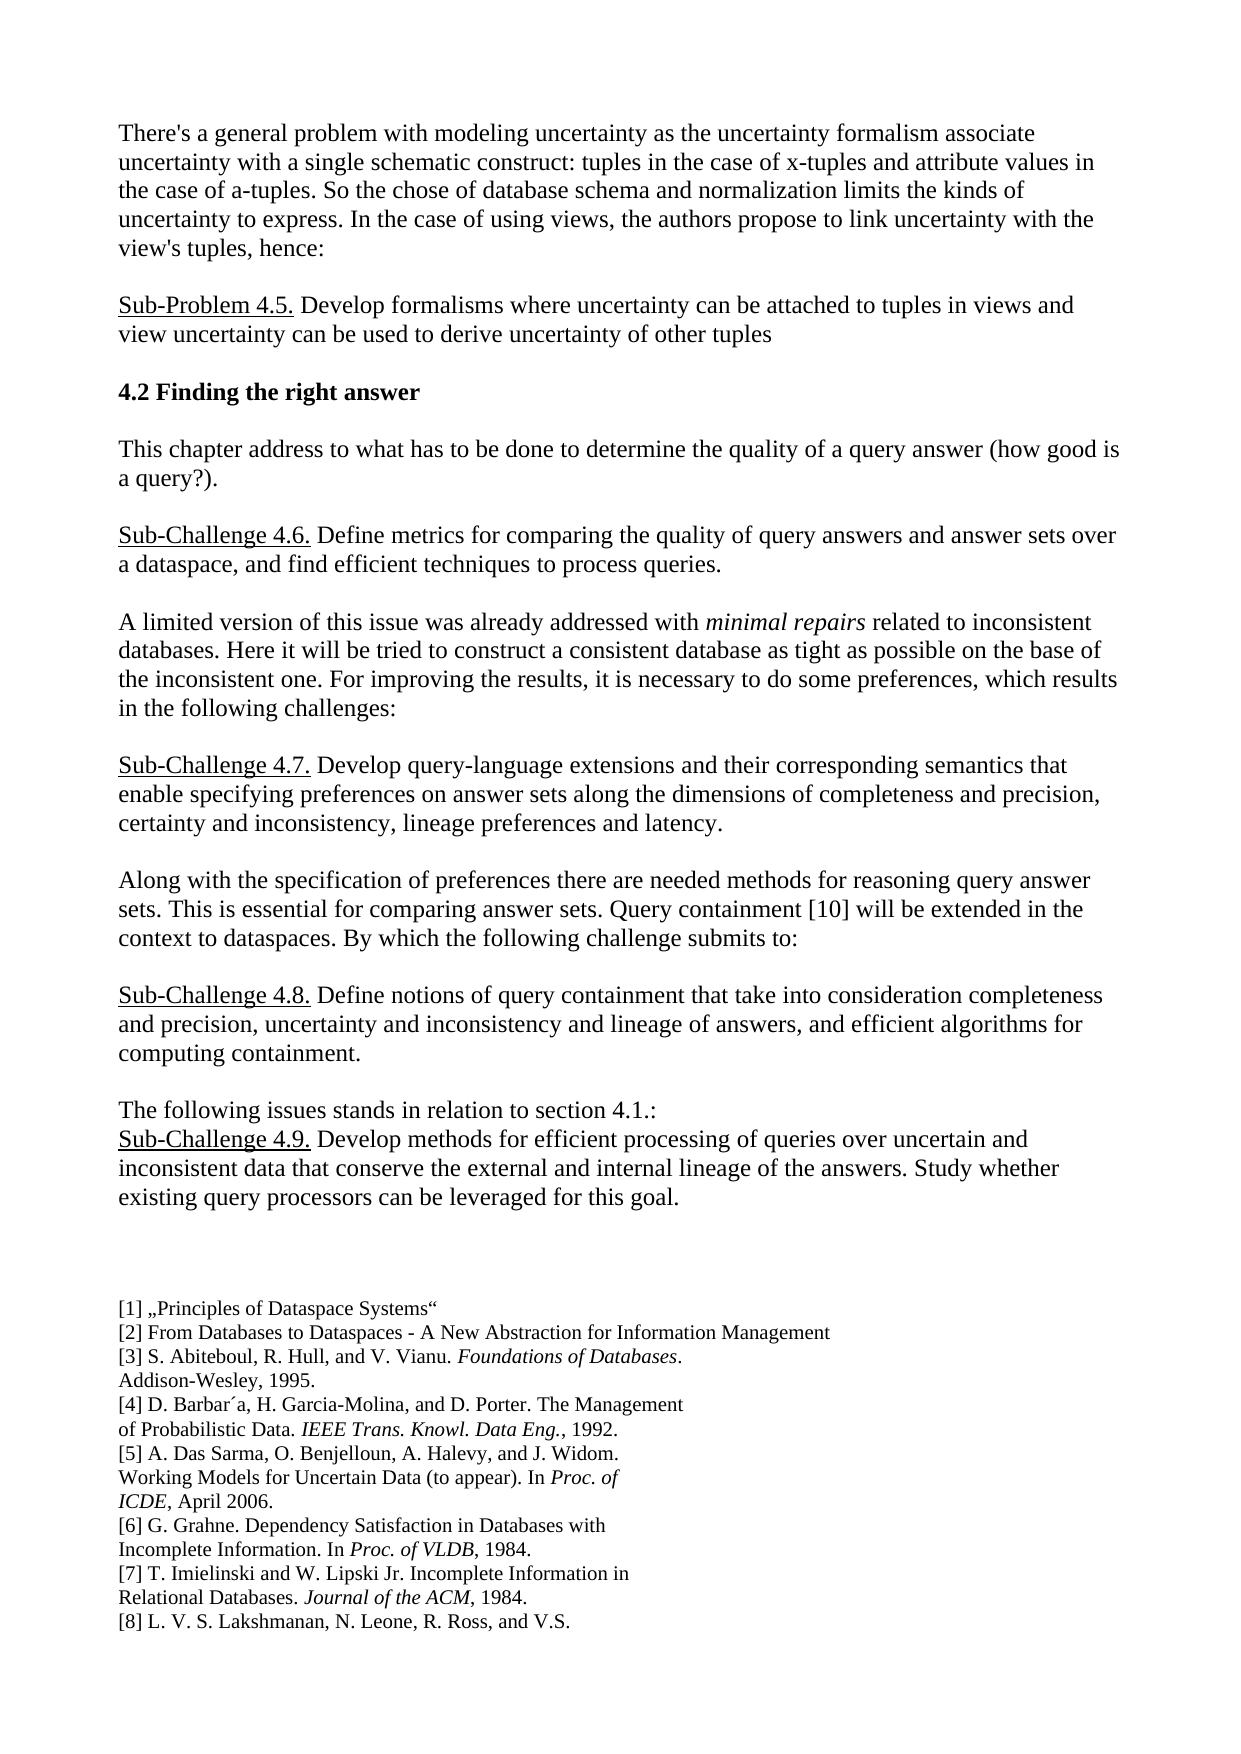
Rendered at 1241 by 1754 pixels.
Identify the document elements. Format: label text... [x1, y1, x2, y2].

text [5] A. Das Sarma, O. Benjelloun, A. Halevy, and J. Widom. [118, 1441, 1122, 1464]
text Along with the specification of preferences there are needed methods for reasoning query answer sets. This is essential for comparing answer sets. Query containment [10] will be extended in the context to dataspaces. By which the following challenge submits to: [118, 866, 1122, 952]
text Addison-Wesley, 1995. [118, 1368, 1122, 1392]
text [1] „Principles of Dataspace Systems“ [118, 1296, 1122, 1320]
text [8] L. V. S. Lakshmanan, N. Leone, R. Ross, and V.S. [118, 1609, 1122, 1633]
text of Probabilistic Data. IEEE Trans. Knowl. Data Eng., 1992. [118, 1416, 1122, 1441]
text Sub-Challenge 4.6. Define metrics for comparing the quality of query answers and answer sets over a dataspace, and find efficient techniques to process queries. [118, 521, 1122, 578]
text [2] From Databases to Dataspaces - A New Abstraction for Information Management [118, 1320, 1122, 1344]
text Relational Databases. Journal of the ACM, 1984. [118, 1585, 1122, 1609]
text [4] D. Barbar´a, H. Garcia-Molina, and D. Porter. The Management [118, 1392, 1122, 1416]
text Working Models for Uncertain Data (to appear). In Proc. of [118, 1464, 1122, 1489]
text [7] T. Imielinski and W. Lipski Jr. Incomplete Information in [118, 1561, 1122, 1585]
text [6] G. Grahne. Dependency Satisfaction in Databases with [118, 1513, 1122, 1537]
text The following issues stands in relation to section 4.1.: [118, 1096, 1122, 1124]
text Sub-Challenge 4.8. Define notions of query containment that take into consideration completeness and precision, uncertainty and inconsistency and lineage of answers, and efficient algorithms for computing containment. [118, 981, 1122, 1067]
text Sub-Challenge 4.9. Develop methods for efficient processing of queries over uncertain and inconsistent data that conserve the external and internal lineage of the answers. Study whether existing query processors can be leveraged for this goal. [118, 1124, 1122, 1211]
text Sub-Challenge 4.7. Develop query-language extensions and their corresponding semantics that enable specifying preferences on answer sets along the dimensions of completeness and precision, certainty and inconsistency, lineage preferences and latency. [118, 751, 1122, 837]
text [3] S. Abiteboul, R. Hull, and V. Vianu. Foundations of Databases. [118, 1344, 1122, 1368]
text Incomplete Information. In Proc. of VLDB, 1984. [118, 1537, 1122, 1561]
text Sub-Problem 4.5. Develop formalisms where uncertainty can be attached to tuples in views and view uncertainty can be used to derive uncertainty of other tuples [118, 291, 1122, 348]
text This chapter address to what has to be done to determine the quality of a query answer (how good is a query?). [118, 434, 1122, 492]
text A limited version of this issue was already addressed with minimal repairs related to inconsistent databases. Here it will be tried to construct a consistent database as tight as possible on the base of the inconsistent one. For improving the results, it is necessary to do some preferences, which results in the following challenges: [118, 607, 1122, 722]
text 4.2 Finding the right answer [118, 377, 1122, 406]
text ICDE, April 2006. [118, 1489, 1122, 1513]
text There's a general problem with modeling uncertainty as the uncertainty formalism associate uncertainty with a single schematic construct: tuples in the case of x-tuples and attribute values in the case of a-tuples. So the chose of database schema and normalization limits the kinds of uncertainty to express. In the case of using views, the authors propose to link uncertainty with the view's tuples, hence: [118, 118, 1122, 262]
